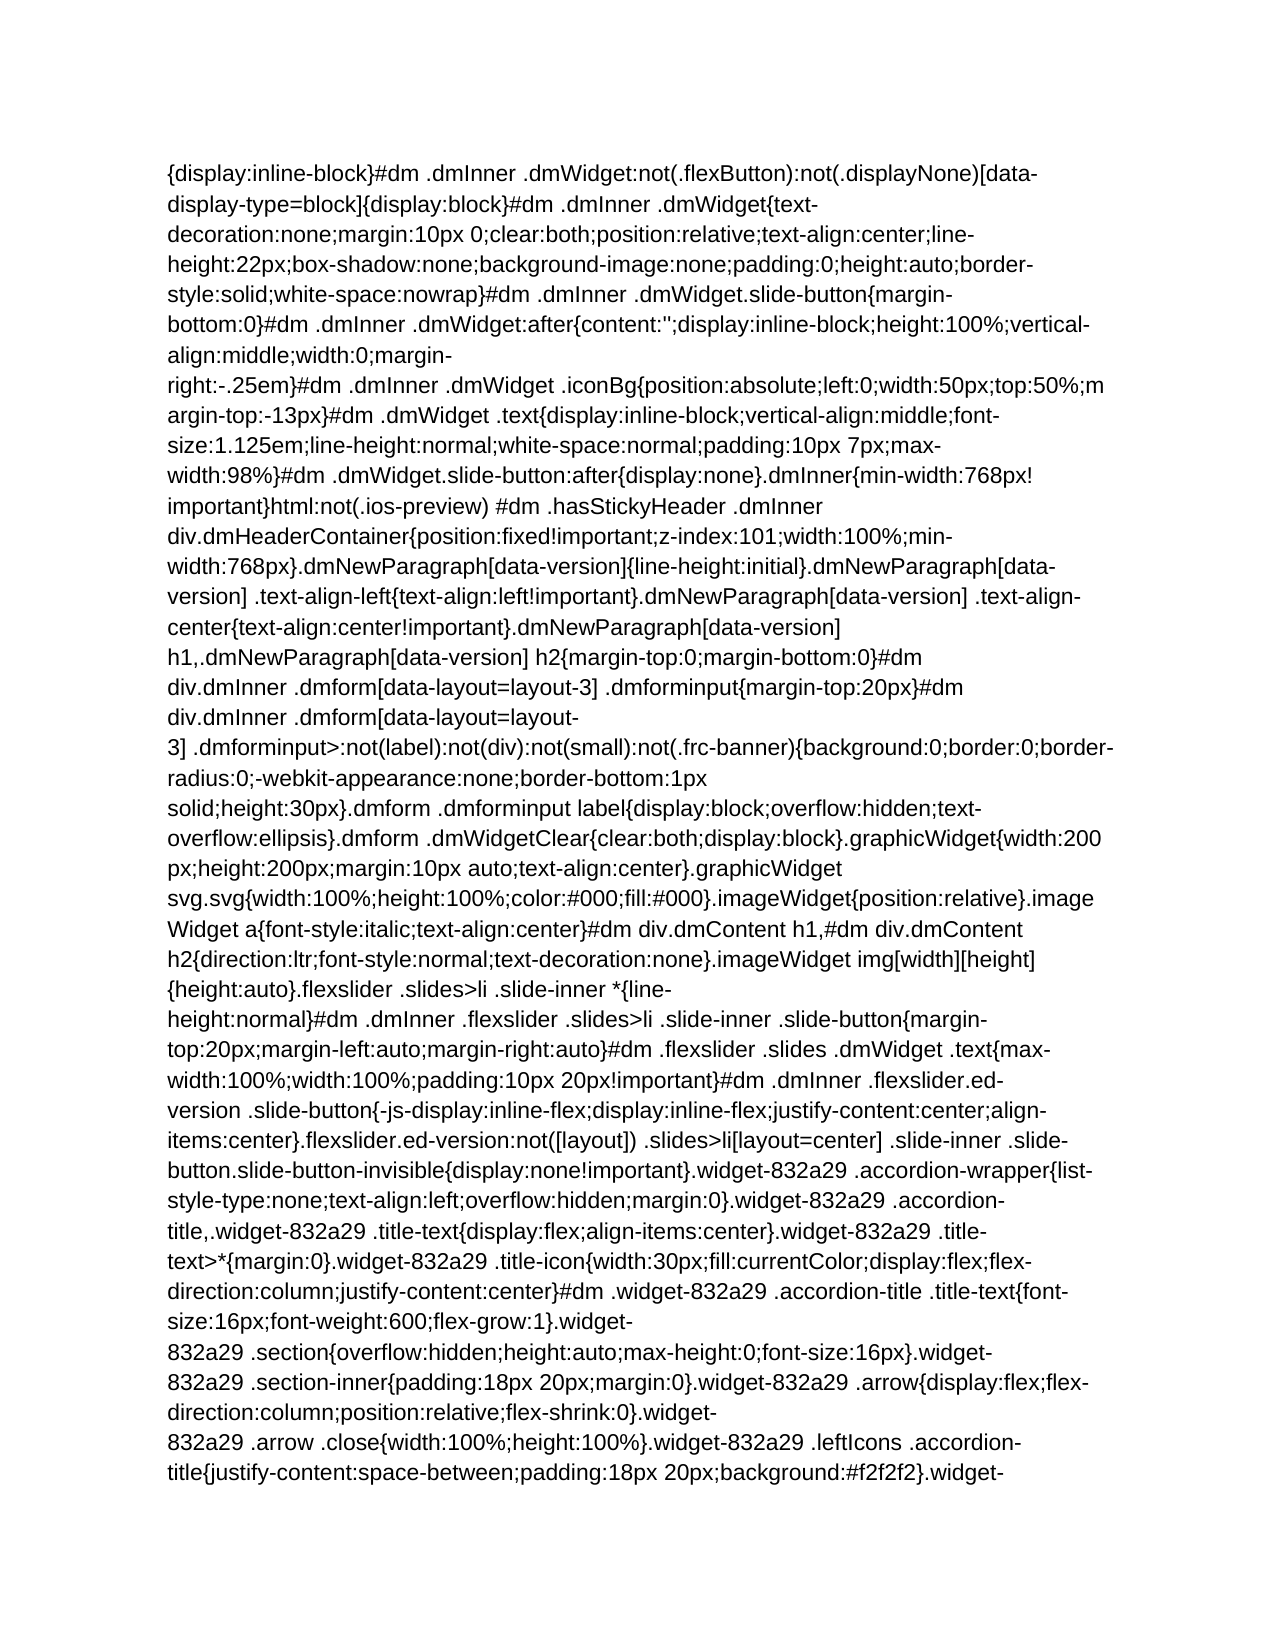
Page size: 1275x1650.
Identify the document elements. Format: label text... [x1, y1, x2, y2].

table_cell [150, 150, 157, 1496]
table_cell {display:inline-block}#dm .dmInner .dmWidget:not(.flexButton):not(.displayNone)[data-display-type=block]{display:block}#dm .dmInner .dmWidget{text-decoration:none;margin:10px 0;clear:both;position:relative;text-align:center;line-height:22px;box-shadow:none;background-image:none;padding:0;height:auto;border-style:solid;white-space:nowrap}#dm .dmInner .dmWidget.slide-button{margin-bottom:0}#dm .dmInner .dmWidget:after{content:'';display:inline-block;height:100%;vertical-align:middle;width:0;margin-right:-.25em}#dm .dmInner .dmWidget .iconBg{position:absolute;left:0;width:50px;top:50%;margin-top:-13px}#dm .dmWidget .text{display:inline-block;vertical-align:middle;font-size:1.125em;line-height:normal;white-space:normal;padding:10px 7px;max-width:98%}#dm .dmWidget.slide-button:after{display:none}.dmInner{min-width:768px!important}html:not(.ios-preview) #dm .hasStickyHeader .dmInner div.dmHeaderContainer{position:fixed!important;z-index:101;width:100%;min-width:768px}.dmNewParagraph[data-version]{line-height:initial}.dmNewParagraph[data-version] .text-align-left{text-align:left!important}.dmNewParagraph[data-version] .text-align-center{text-align:center!important}.dmNewParagraph[data-version] h1,.dmNewParagraph[data-version] h2{margin-top:0;margin-bottom:0}#dm div.dmInner .dmform[data-layout=layout-3] .dmforminput{margin-top:20px}#dm div.dmInner .dmform[data-layout=layout-3] .dmforminput>:not(label):not(div):not(small):not(.frc-banner){background:0;border:0;border-radius:0;-webkit-appearance:none;border-bottom:1px solid;height:30px}.dmform .dmforminput label{display:block;overflow:hidden;text-overflow:ellipsis}.dmform .dmWidgetClear{clear:both;display:block}.graphicWidget{width:200px;height:200px;margin:10px auto;text-align:center}.graphicWidget svg.svg{width:100%;height:100%;color:#000;fill:#000}.imageWidget{position:relative}.imageWidget a{font-style:italic;text-align:center}#dm div.dmContent h1,#dm div.dmContent h2{direction:ltr;font-style:normal;text-decoration:none}.imageWidget img[width][height]{height:auto}.flexslider .slides>li .slide-inner *{line-height:normal}#dm .dmInner .flexslider .slides>li .slide-inner .slide-button{margin-top:20px;margin-left:auto;margin-right:auto}#dm .flexslider .slides .dmWidget .text{max-width:100%;width:100%;padding:10px 20px!important}#dm .dmInner .flexslider.ed-version .slide-button{-js-display:inline-flex;display:inline-flex;justify-content:center;align-items:center}.flexslider.ed-version:not([layout]) .slides>li[layout=center] .slide-inner .slide-button.slide-button-invisible{display:none!important}.widget-832a29 .accordion-wrapper{list-style-type:none;text-align:left;overflow:hidden;margin:0}.widget-832a29 .accordion-title,.widget-832a29 .title-text{display:flex;align-items:center}.widget-832a29 .title-text>*{margin:0}.widget-832a29 .title-icon{width:30px;fill:currentColor;display:flex;flex-direction:column;justify-content:center}#dm .widget-832a29 .accordion-title .title-text{font-size:16px;font-weight:600;flex-grow:1}.widget-832a29 .section{overflow:hidden;height:auto;max-height:0;font-size:16px}.widget-832a29 .section-inner{padding:18px 20px;margin:0}.widget-832a29 .arrow{display:flex;flex-direction:column;position:relative;flex-shrink:0}.widget-832a29 .arrow .close{width:100%;height:100%}.widget-832a29 .leftIcons .accordion-title{justify-content:space-between;padding:18px 20px;background:#f2f2f2}.widget- [157, 150, 1125, 1496]
